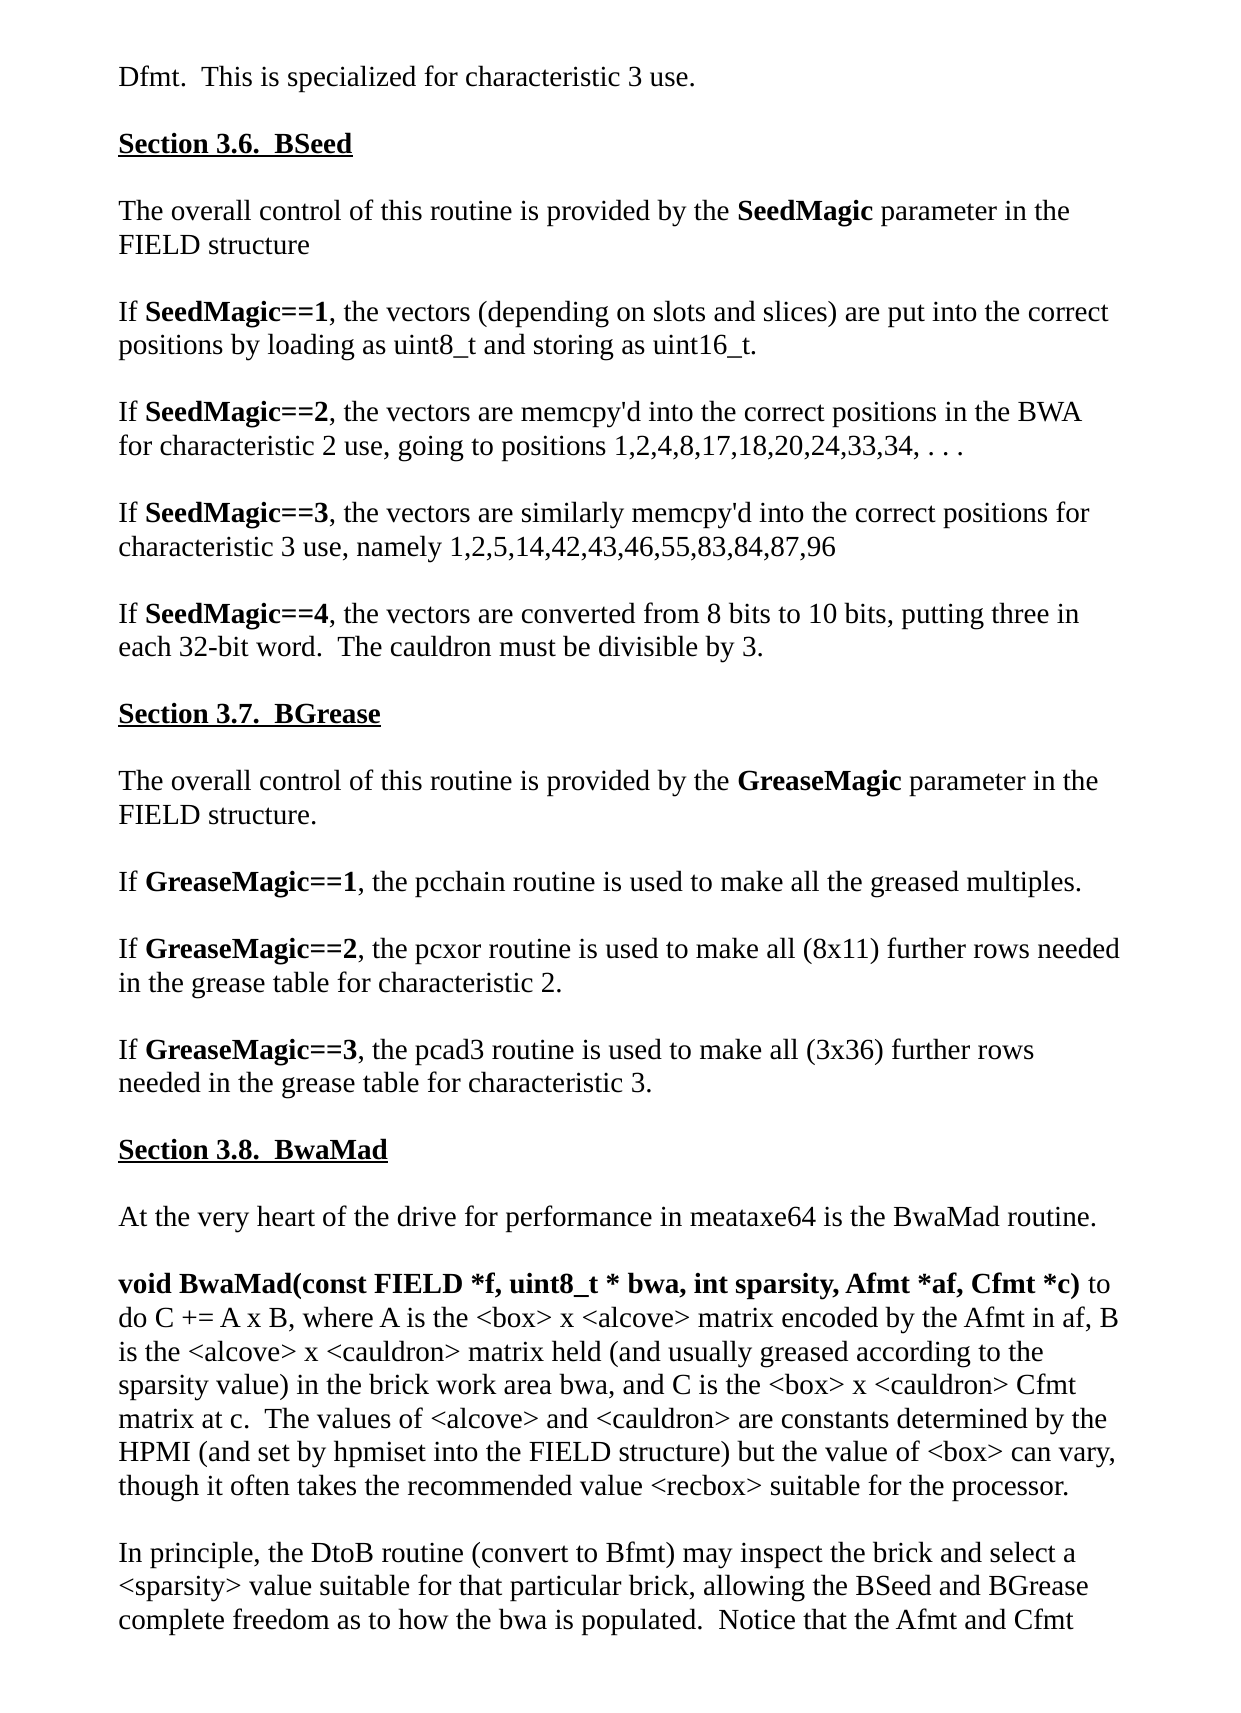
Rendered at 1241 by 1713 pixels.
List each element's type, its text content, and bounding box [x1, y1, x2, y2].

text At the very heart of the drive for performance in meataxe64 is the BwaMad routine. [118, 1199, 1122, 1233]
text If GreaseMagic==1, the pcchain routine is used to make all the greased multiples. [118, 864, 1122, 898]
text Section 3.7. BGrease [118, 696, 1122, 730]
text In principle, the DtoB routine (convert to Bfmt) may inspect the brick and select a <sparsity> value suitable for that particular brick, allowing the BSeed and BGrease complete freedom as to how the bwa is populated. Notice that the Afmt and Cfmt [118, 1535, 1122, 1636]
text Section 3.8. BwaMad [118, 1132, 1122, 1166]
text If SeedMagic==3, the vectors are similarly memcpy'd into the correct positions for characteristic 3 use, namely 1,2,5,14,42,43,46,55,83,84,87,96 [118, 495, 1122, 562]
text The overall control of this routine is provided by the GreaseMagic parameter in the FIELD structure. [118, 763, 1122, 831]
text The overall control of this routine is provided by the SeedMagic parameter in the FIELD structure [118, 193, 1122, 260]
text void BwaMad(const FIELD *f, uint8_t * bwa, int sparsity, Afmt *af, Cfmt *c) to do C += A x B, where A is the <box> x <alcove> matrix encoded by the Afmt in af, B is the <alcove> x <cauldron> matrix held (and usually greased according to the sparsity value) in the brick work area bwa, and C is the <box> x <cauldron> Cfmt matrix at c. The values of <alcove> and <cauldron> are constants determined by the HPMI (and set by hpmiset into the FIELD structure) but the value of <box> can vary, though it often takes the recommended value <recbox> suitable for the processor. [118, 1267, 1122, 1501]
text If GreaseMagic==2, the pcxor routine is used to make all (8x11) further rows needed in the grease table for characteristic 2. [118, 931, 1122, 998]
text Dfmt. This is specialized for characteristic 3 use. [118, 59, 1122, 93]
text If GreaseMagic==3, the pcad3 routine is used to make all (3x36) further rows needed in the grease table for characteristic 3. [118, 1032, 1122, 1099]
text If SeedMagic==4, the vectors are converted from 8 bits to 10 bits, putting three in each 32-bit word. The cauldron must be divisible by 3. [118, 596, 1122, 663]
text Section 3.6. BSeed [118, 126, 1122, 160]
text If SeedMagic==1, the vectors (depending on slots and slices) are put into the correct positions by loading as uint8_t and storing as uint16_t. [118, 294, 1122, 361]
text If SeedMagic==2, the vectors are memcpy'd into the correct positions in the BWA for characteristic 2 use, going to positions 1,2,4,8,17,18,20,24,33,34, . . . [118, 394, 1122, 462]
